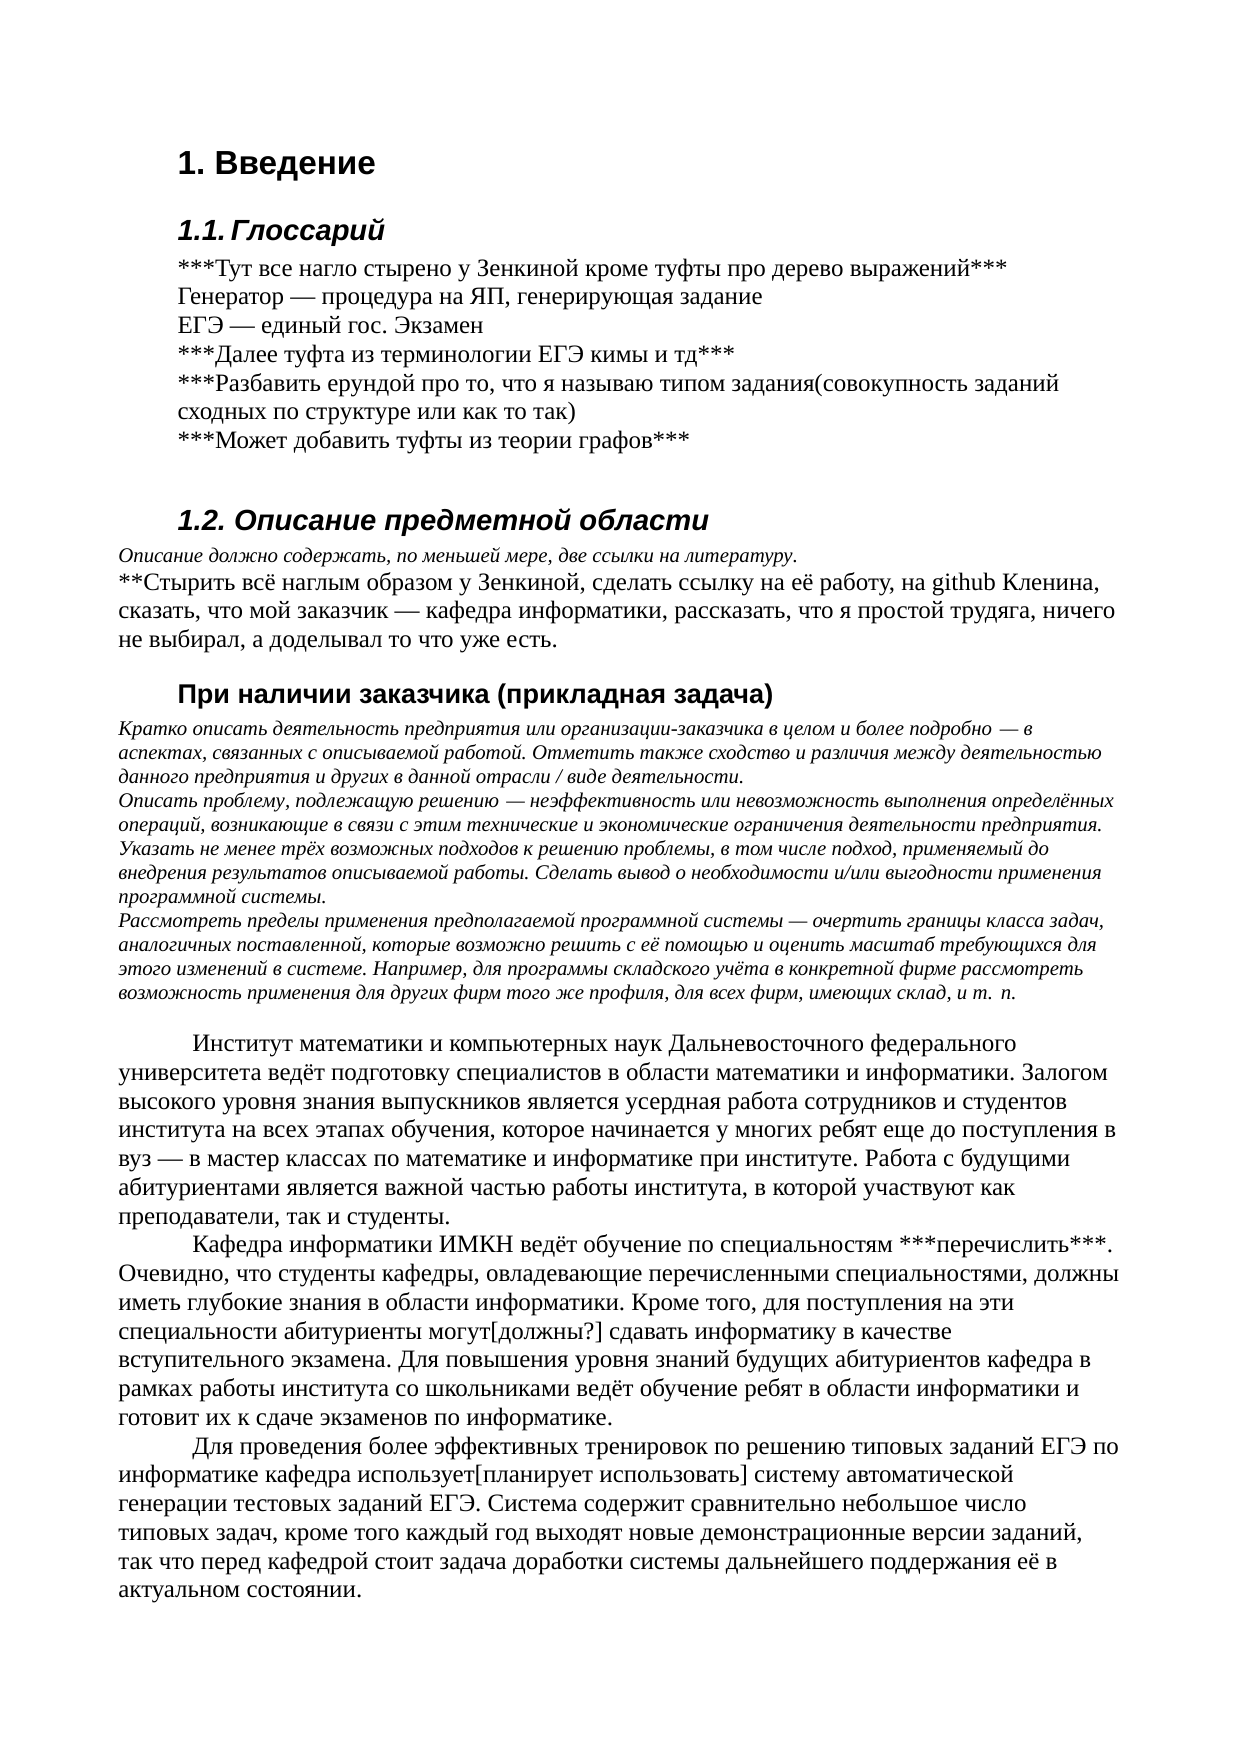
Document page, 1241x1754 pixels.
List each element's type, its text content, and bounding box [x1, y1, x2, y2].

text Кратко описать деятельность предприятия или организации-заказчика в целом и более подробно — в аспектах, связанных с описываемой работой. Отметить также сходство и различия между деятельностью данного предприятия и других в данной отрасли / виде деятельности. [118, 716, 1122, 788]
subtitle 1. Введение [177, 143, 1122, 182]
text Описание должно содержать, по меньшей мере, две ссылки на литературу. [118, 543, 1122, 567]
text Институт математики и компьютерных наук Дальневосточного федерального университета ведёт подготовку специалистов в области математики и информатики. Залогом высокого уровня знания выпускников является усердная работа сотрудников и студентов института на всех этапах обучения, которое начинается у многих ребят еще до поступления в вуз — в мастер классах по математике и информатике при институте. Работа с будущими абитуриентами является важной частью работы института, в которой участвуют как преподаватели, так и студенты. [118, 1028, 1122, 1229]
list ***Далее туфта из терминологии ЕГЭ кимы и тд*** [177, 339, 1122, 368]
list Генератор — процедура на ЯП, генерирующая задание [177, 281, 1122, 310]
text **Стырить всё наглым образом у Зенкиной, сделать ссылку на её работу, на github Кленина, сказать, что мой заказчик — кафедра информатики, рассказать, что я простой трудяга, ничего не выбирал, а доделывал то что уже есть. [118, 567, 1122, 653]
text Для проведения более эффективных тренировок по решению типовых заданий ЕГЭ по информатике кафедра использует[планирует использовать] систему автоматической генерации тестовых заданий ЕГЭ. Система содержит сравнительно небольшое число типовых задач, кроме того каждый год выходят новые демонстрационные версии заданий, так что перед кафедрой стоит задача доработки системы дальнейшего поддержания её в актуальном состоянии. [118, 1431, 1122, 1603]
text Описать проблему, подлежащую решению — неэффективность или невозможность выполнения определённых операций, возникающие в связи с этим технические и экономические ограничения деятельности предприятия. Указать не менее трёх возможных подходов к решению проблемы, в том числе подход, применяемый до внедрения результатов описываемой работы. Сделать вывод о необходимости и/или выгодности применения программной системы. [118, 788, 1122, 908]
list ***Тут все нагло стырено у Зенкиной кроме туфты про дерево выражений*** [177, 253, 1122, 281]
subtitle 1.2. Описание предметной области [177, 503, 1122, 536]
subtitle При наличии заказчика (прикладная задача) [177, 678, 1122, 709]
text Рассмотреть пределы применения предполагаемой программной системы — очертить границы класса задач, аналогичных поставленной, которые возможно решить с её помощью и оценить масштаб требующихся для этого изменений в системе. Например, для программы складского учёта в конкретной фирме рассмотреть возможность применения для других фирм того же профиля, для всех фирм, имеющих склад, и т. п. [118, 908, 1122, 1004]
text Кафедра информатики ИМКН ведёт обучение по специальностям ***перечислить***. Очевидно, что студенты кафедры, овладевающие перечисленными специальностями, должны иметь глубокие знания в области информатики. Кроме того, для поступления на эти специальности абитуриенты могут[должны?] сдавать информатику в качестве вступительного экзамена. Для повышения уровня знаний будущих абитуриентов кафедра в рамках работы института со школьниками ведёт обучение ребят в области информатики и готовит их к сдаче экзаменов по информатике. [118, 1229, 1122, 1431]
subtitle Глоссарий [177, 213, 1122, 246]
list ***Может добавить туфты из теории графов*** [177, 425, 1122, 454]
list ***Разбавить ерундой про то, что я называю типом задания(совокупность заданий сходных по структуре или как то так) [177, 368, 1122, 425]
list ЕГЭ — единый гос. Экзамен [177, 310, 1122, 339]
